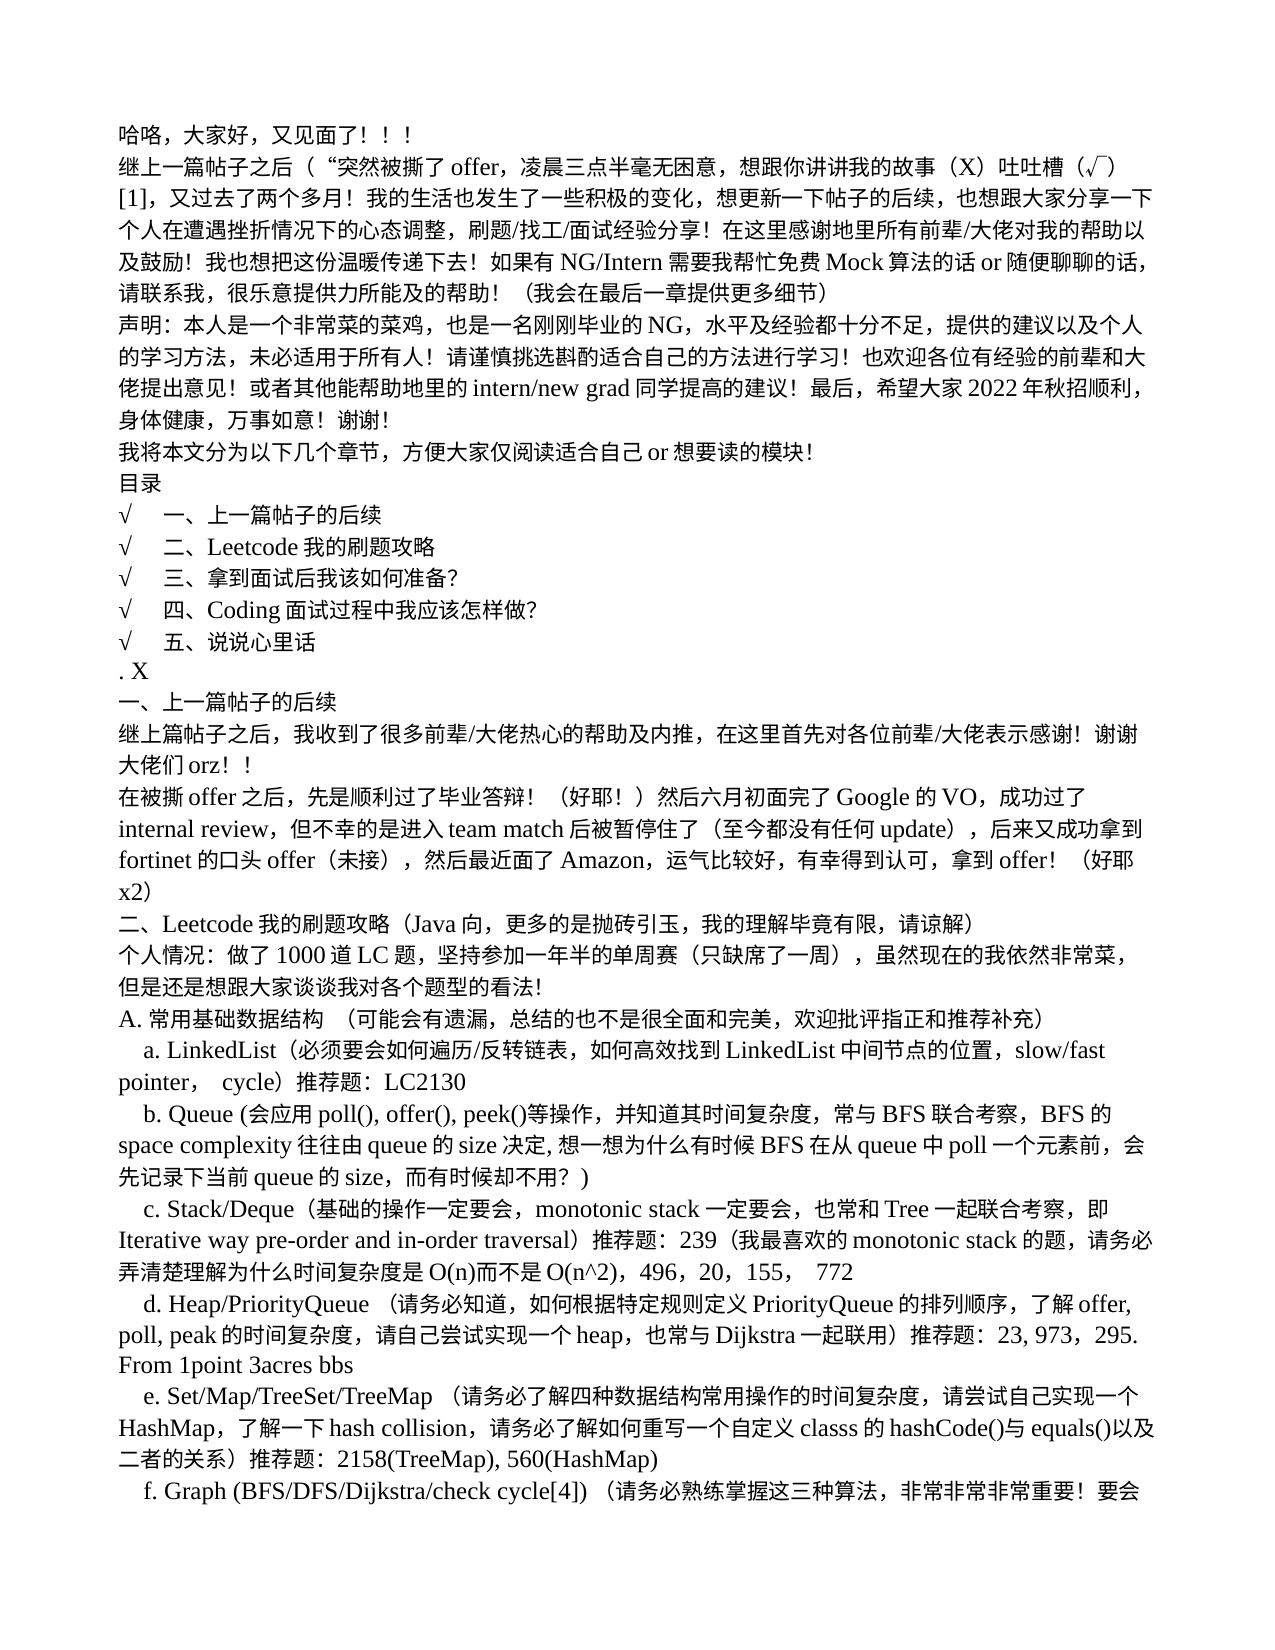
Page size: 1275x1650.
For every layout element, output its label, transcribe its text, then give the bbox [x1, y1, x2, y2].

text 哈咯，大家好，又见面了！！！ 继上一篇帖子之后（“突然被撕了offer，凌晨三点半毫无困意，想跟你讲讲我的故事（X）吐吐槽（√）[1]，又过去了两个多月！我的生活也发生了一些积极的变化，想更新一下帖子的后续，也想跟大家分享一下个人在遭遇挫折情况下的心态调整，刷题/找工/面试经验分享！在这里感谢地里所有前辈/大佬对我的帮助以及鼓励！我也想把这份温暖传递下去！如果有NG/Intern需要我帮忙免费Mock算法的话or随便聊聊的话，请联系我，很乐意提供力所能及的帮助！（我会在最后一章提供更多细节） 声明：本人是一个非常菜的菜鸡，也是一名刚刚毕业的NG，水平及经验都十分不足，提供的建议以及个人的学习方法，未必适用于所有人！请谨慎挑选斟酌适合自己的方法进行学习！也欢迎各位有经验的前辈和大佬提出意见！或者其他能帮助地里的intern/new grad同学提高的建议！最后，希望大家2022年秋招顺利，身体健康，万事如意！谢谢！ 我将本文分为以下几个章节，方便大家仅阅读适合自己or想要读的模块！ 目录 √ 一、上一篇帖子的后续 √ 二、Leetcode我的刷题攻略 √ 三、拿到面试后我该如何准备？ √ 四、Coding面试过程中我应该怎样做？ √ 五、说说心里话 . Χ 一、上一篇帖子的后续 继上篇帖子之后，我收到了很多前辈/大佬热心的帮助及内推，在这里首先对各位前辈/大佬表示感谢！谢谢大佬们orz！！ 在被撕offer之后，先是顺利过了毕业答辩！（好耶！）然后六月初面完了Google的VO，成功过了internal review，但不幸的是进入team match后被暂停住了（至今都没有任何update），后来又成功拿到fortinet的口头offer（未接），然后最近面了Amazon，运气比较好，有幸得到认可，拿到offer！（好耶x2） 二、Leetcode我的刷题攻略（Java向，更多的是抛砖引玉，我的理解毕竟有限，请谅解） 个人情况：做了1000道LC题，坚持参加一年半的单周赛（只缺席了一周），虽然现在的我依然非常菜，但是还是想跟大家谈谈我对各个题型的看法！ A. 常用基础数据结构 （可能会有遗漏，总结的也不是很全面和完美，欢迎批评指正和推荐补充） a. LinkedList（必须要会如何遍历/反转链表，如何高效找到LinkedList中间节点的位置，slow/fast pointer， cycle）推荐题：LC2130 b. Queue (会应用poll(), offer(), peek()等操作，并知道其时间复杂度，常与BFS联合考察，BFS的space complexity往往由queue的size决定, 想一想为什么有时候BFS在从queue中poll一个元素前，会先记录下当前queue的size，而有时候却不用？) c. Stack/Deque（基础的操作一定要会，monotonic stack一定要会，也常和Tree一起联合考察，即Iterative way pre-order and in-order traversal）推荐题：239（我最喜欢的monotonic stack的题，请务必弄清楚理解为什么时间复杂度是O(n)而不是O(n^2)，496，20，155， 772 d. Heap/PriorityQueue （请务必知道，如何根据特定规则定义PriorityQueue的排列顺序，了解offer, poll, peak的时间复杂度，请自己尝试实现一个heap，也常与Dijkstra一起联用）推荐题：23, 973，295. From 1point 3acres bbs e. Set/Map/TreeSet/TreeMap （请务必了解四种数据结构常用操作的时间复杂度，请尝试自己实现一个HashMap，了解一下hash collision，请务必了解如何重写一个自定义classs的hashCode()与equals()以及二者的关系）推荐题：2158(TreeMap), 560(HashMap) f. Graph (BFS/DFS/Dijkstra/check cycle[4]) （请务必熟练掌握这三种算法，非常非常非常重要！要会分析每一种的时间空间复杂度）推荐题：317 g. Tree （一般常与Recursion联用，注意average case/worst case的不同，注意Binary Search Tree的特性）推荐题：545 and so many questions.1point3acres B. 常用算法及思想 a. Sorting (Merge Sort, Quick Sort, Bucket Sort) -> 这里稍微改动一下就是quick select是很多Kth题的最优解，average time O(n)，那问题来了，worst time是多少呢？ 推荐题目：347 （很巧妙的bucket sort）.google и b. BFS/DFS/Dijkstra 我再强调一遍哥仨的重要性！ c. Greedy （这个真的有时候比较难想，难的点在于如何证明其正确性） d. DP （我到现在也不是很会DP，在这里抛砖引玉一下，但是目前我的看法是，第一步一定要想清楚你dp的物理意义，第二步一定要定义好你的induction rule！一般一道题，你可以先从brute force DFS（recursion）的方法开始，优化到DFS + MEMO（这还挺常见的），如果能再优化到iterative dp更好），如果准备时间不多，也不必花太多时间在dp（但经典DP要会！）推荐题：300, 198 e. Binary Search （常见模板一定要烂熟于心，常与一个O(n)的check function联用，从而得到一个O(nlogn)的套路解法）推荐题：875 （必做，你做了这套题，等于多会了10道题！）.google и f. Sliding Window （必会，不是很难）推荐题：3 g. Two pointers （必会，也不难，常与sorting联用）推荐题：15 h. Prefix Sum（必会）推荐题：528（很有趣一题） i. Union Find （我觉得最好会，不是很难，我推荐跟古城算法的视频学一下[2]，城主yyds，注意听听城主对其时间/空间复杂度的分析）推荐题：2092（也是很有意思的一道题） j. Topologic sort （必会，经典题course schedule，以及最近谷歌常考的食谱的那道题） C. 不常考但推荐会的算法or数据结构 a. Trie (面亚麻必会，常见的比如buildTree，insert，search，delete（也可以会），时间复杂度分析）推荐题：1268 b. Line Sweep （常与TreeSet and TreeMap联用） c. Segment Tree（面谷歌需要会一下，我推荐城主视频，我也是跟城主大佬学的，顺便准备一下cord tree） d. Rolling Hash （其实说白了，也不难，学学呗）推荐题：1044（有趣有趣，这题突然让我想到一点，当你看到minimum的题的时候，不妨往BFS和Binary Search身上想想！）. ---- .. D. OOD a. 面亚麻要准备，我推荐一个我个人心目中的神贴[3]！写的太好了，总结来说，要有辨别core class and object的能力！以及想清楚各个class之间的关联关系，一定要用上extends or implements，设计模式是亮点，不必强求，也不必太急着写代码，分析好class先，以及如何调用相关的method？ 总结：有不会的数据结构怎么办！看城主视频[2]！我虽然看城主视频看的不多！但是我相信城主的水平和教学水准！yyds！曾经还有幸被城主Mock过，只是年少的我不识城主真面目5555. . .и 三、拿到面试后我该如何准备？ 这个问题就很简单！尽你所能的去搜集资料，把高频题刷透，高频Hard不要跳！不要忽视BQ！不要忽视BQ！不要忽视BQ！ 四、Coding面试过程中我应该怎样做？ a. 先花上一点时间读题，尝试理解题意，如果题干很难理解，可以向面试官要个例子！. 1point3acres.com b. clarify！可以跟面试官讲讲你对题目的理解，确保自己没有理解错题意！（千万不要理解错题意，不然太耽误时间） c. OK，下面我将带着大家一起过两道题，看看我们都有什么可以写在白板上的notes呢？（如下内容，我建议你，不要光用嘴说，一定要动手，打在你和面试官都能看到的codepad上，方便面试官理解和存档，也是给自己的加分点！） 第一题：word search - LC 79 通过面试官给的例子，我们发现我们有一个2d array 和 一个 string，那么你就可以和面试官先商量这个2d array可不可以用 char[][] array表示呢？另外一个可以用String吗？如果得到确认，请写出下面这行！ Input: char[][] board, String word OK，那么对于这个input我们有哪些corner case可以考虑呢？ 1) null? 2) empty? 3) char[][] array是只包含大写英文字母吗？ 4) 如果题意没写明的话，word的字符除了可以水平和竖直方向连接，可不可以对角线or反对角线连接呢？ 5) （这个有点牵强，但是可以作为follow up考察）如果我触碰到了board的上边界（即x = 0），那么我在往上移动一格，我是否又到了本列的最后一行呢（即x = m - 1）？ Output: boolean （这里能分析的不多，但是其他题目，如果未能找到一个valid的解，我们应该返回什么呢？） Your Thoughts: 1. 以board上的每一个点作为起点做DFS - O(m*n) // m represents the length of rows, n means the length of columns 2. DFS part，我们尝试在四个方向上找能match上word.charAt(i)的网格，如果找到，则继续DFS，否则结束此次递归！如果我们的 i == word.length()，则意味着我们成功找到word！（即base case）. 1point3acres // 除去第一次选择，我们是有四个方向，接下来的每层迭代，我们只有三个选择，我们最多有L层（L即为word.length()），所以DFS的part的时间复杂度是O(3^L). Time : O(m * n * 3^L) Space: O(L) // why? 写到这里，为了方便面试官理解你的想法，我建议你带着面试官过一遍你的例子，便于他理解你的idea。 在这之后，如果面试官同意，则可以开始写你的完整code了！ . 1point 3acres 写完！ 一定一定要主动提出来dry run！一定一定要主动提出来dry run！一定一定要主动提出来dry run！ 这是很好的帮助你自己找bug和帮助面试官理解你code的办法！-baidu 1point3acres . .и 这里在快速写一下 Merge Two Sorted Lists - LC 21的 your thoughts part吧 其实最关键的点就是，对于这种有多种case的题，你最好在your thoughts的时候就想清楚，这个case我应该做什么？（比如动哪个指针？加多少？）这样你在后面implementation的时候，就会简单许多！ 1) case 1 : l1.val <= l2.val a. 将 l1 节点接到result list后面 b. 移动 l1 节点的指针到下一个节点 c. 把result list节点的指针往后移一位 2) case 2 : l1.val > l2.val a. 将 l2 节点接到result list后面. b. 移动 l2 节点的指针到下一个节点 c. 把result list节点的指针往后移一位 务必务必在写码之前，就想清楚你每一步要做什么？最好能在写之前就清楚的知道每一步的时间/空间复杂度？有没有更好的选择？.-- 一些小建议： A. 如果时间多的话，我强烈推荐你参加每周末的LC周赛！对我的帮助真的很大！而且你能看到自己的进步！是一件非常令人愉悦的事情！ B. 多招人Mock，看别人Mock和自己上去Mock是感觉完全不同的两件事情，更多的练习和紧张的气氛，更容易锻炼你的临场反应和能力！ C. 多向工业界的前辈/大佬请教，能学到太多知识了！ D. 多多networking，多多connection，多一个朋友多一条路！ E. 做人有礼貌，态度好一点，这样大家也愿意帮助你，都能有一个好心情！ 五、说说心里话 从凌晨2点开始写，写到现在已经5点13分了，给孩子一个大米吧！谢谢！. Χ 我知道今年形势真的比较不好，可能很多ng找第一份工作都很挣扎，但你不是一个人！保持一个积极乐观的心态真的真的很重要，刷题可能不会给你带来短期的收益，但是从长远来看对你来说，每一题都价值千金！心情不好的时候，也没必要逼着自己学习，出去看看风景，运动一下，对你心态的调整帮助也很大！（鬼知道我去海边看了多少次的夕阳！不过真的很好看！） 做题真的能给你带来成就感！每天哪怕只做一道新题，一年下来也有365题，我觉得对于NG来说，可能就足够了！但是一定记得，多刷几遍，巩固记忆！ 刷题可能无趣，但是坚持一定很酷！ 霍，本来想走轻松愉快的氛围，结果写完发现好严肃啊！对不起！:) 请相信你自己，你并不比别人差多少，面试的算法也没有那么难，保持一颗一直学习的心，你就一定可以成功！ 给你打气！给我冲！之前在地里看到地里wish老哥有一个很好manager的故事，很让我这个守望先锋玩家触动，作为一名喜欢莱因哈特的玩家，我也愿意为我的队友抵挡伤害，猛猛冲锋！（多少有点中二了！） 最后，提供个邮箱吧，junkratca@gmail.com，如果你想找我帮你Mock一次 or 提提意见，or 想交个朋友 or 想随便聊聊 or 约我打游戏 or 一起读DDIA，都可以给我发邮件 or 站内私信，我尽量争取及时回复！即将要搬去Toronto了，也希望认识一些新朋友！欢迎大家给我发站内私信 or 邮件！或者想跟我交个电子笔友也成！最近突然很想写信 :）. Waral dи, Anyway，祝看到这里的你身体健康，万事顺意！ 2022.08.20 References [1] https://www.1point3acres.com/bbs/thread-900943-1-1.html [2] https://www.youtube.com/c/%E5%8F ... aylists?app=desktop. Waral dи, [3] https://www.1point3acres.com/bbs/thread-717638-1-1.html [4] https://labuladong.github.io/algo/2/22/51/ .-- 补充内容 (2022-08-21 13:48 +8:00): 收到一些来信！很感谢大家的支持！有位朋友问了下OOD的做题步骤，我想在这里做个补充！我并不是OOD的专家，只能说说自己的理解！ . ---- 六、OOD补充 . 1point 3acres 我觉得OOD可能没有大家想象的那么复杂和困难（对于NG level的朋友来说） 我们要做的无非是： .1point3acres A. 先跟面试官讨论清楚我们需要考虑什么样的use case or 要考虑什么样的功能呢？比如vending machince，和面试官确认，我们除了需要实现基本的功能like 顾客买货，顾客付款，顾客取货之外，还需要实现vending machine的自动补货功能吗？ .-- B. 分析关键class 和 object 以及他们之间的关系，注意用上多态！ 做好这两点已经很不错了，而且OOD的代码不需要每一个方法的代码都实现，先分析好class再说！至于如何练习，我推荐找真正的有OOD面试经验的面试官给你Mock，他们能发现你的问题！（总而言之，遇到问题不要慌，communication最重要，OOD的代码一般没有什么难度，难点可能在于你的代码怎么具有可扩展性，每个class是否只管自己那部分的事情，是否make sense） -baidu 1point3acres 七、Communication and Networking. 1point3acres . 1point 3 acres 忘记强调面试过程中Communication的重要性了，一定一定跟面试官有个良好的沟通，让他跟你在same page上，做题的时候要不断确认他是否理解你当前的思路？是否需要做更多的clarify？这样是在帮助他理解，也是在帮助你自己！尽量避免和面试官发生冲突，如果他给你提供了一些hint和思路建议，尽量朝给定的方向前进，即使你并不喜欢这样做！ 不要忽视Linkedin的重要性，要多去在HR面前展现自己，为自己争取更多的面试机会！ 期待收到各位的来信，祝大家周末愉快~！ [118, 118, 1157, 1506]
